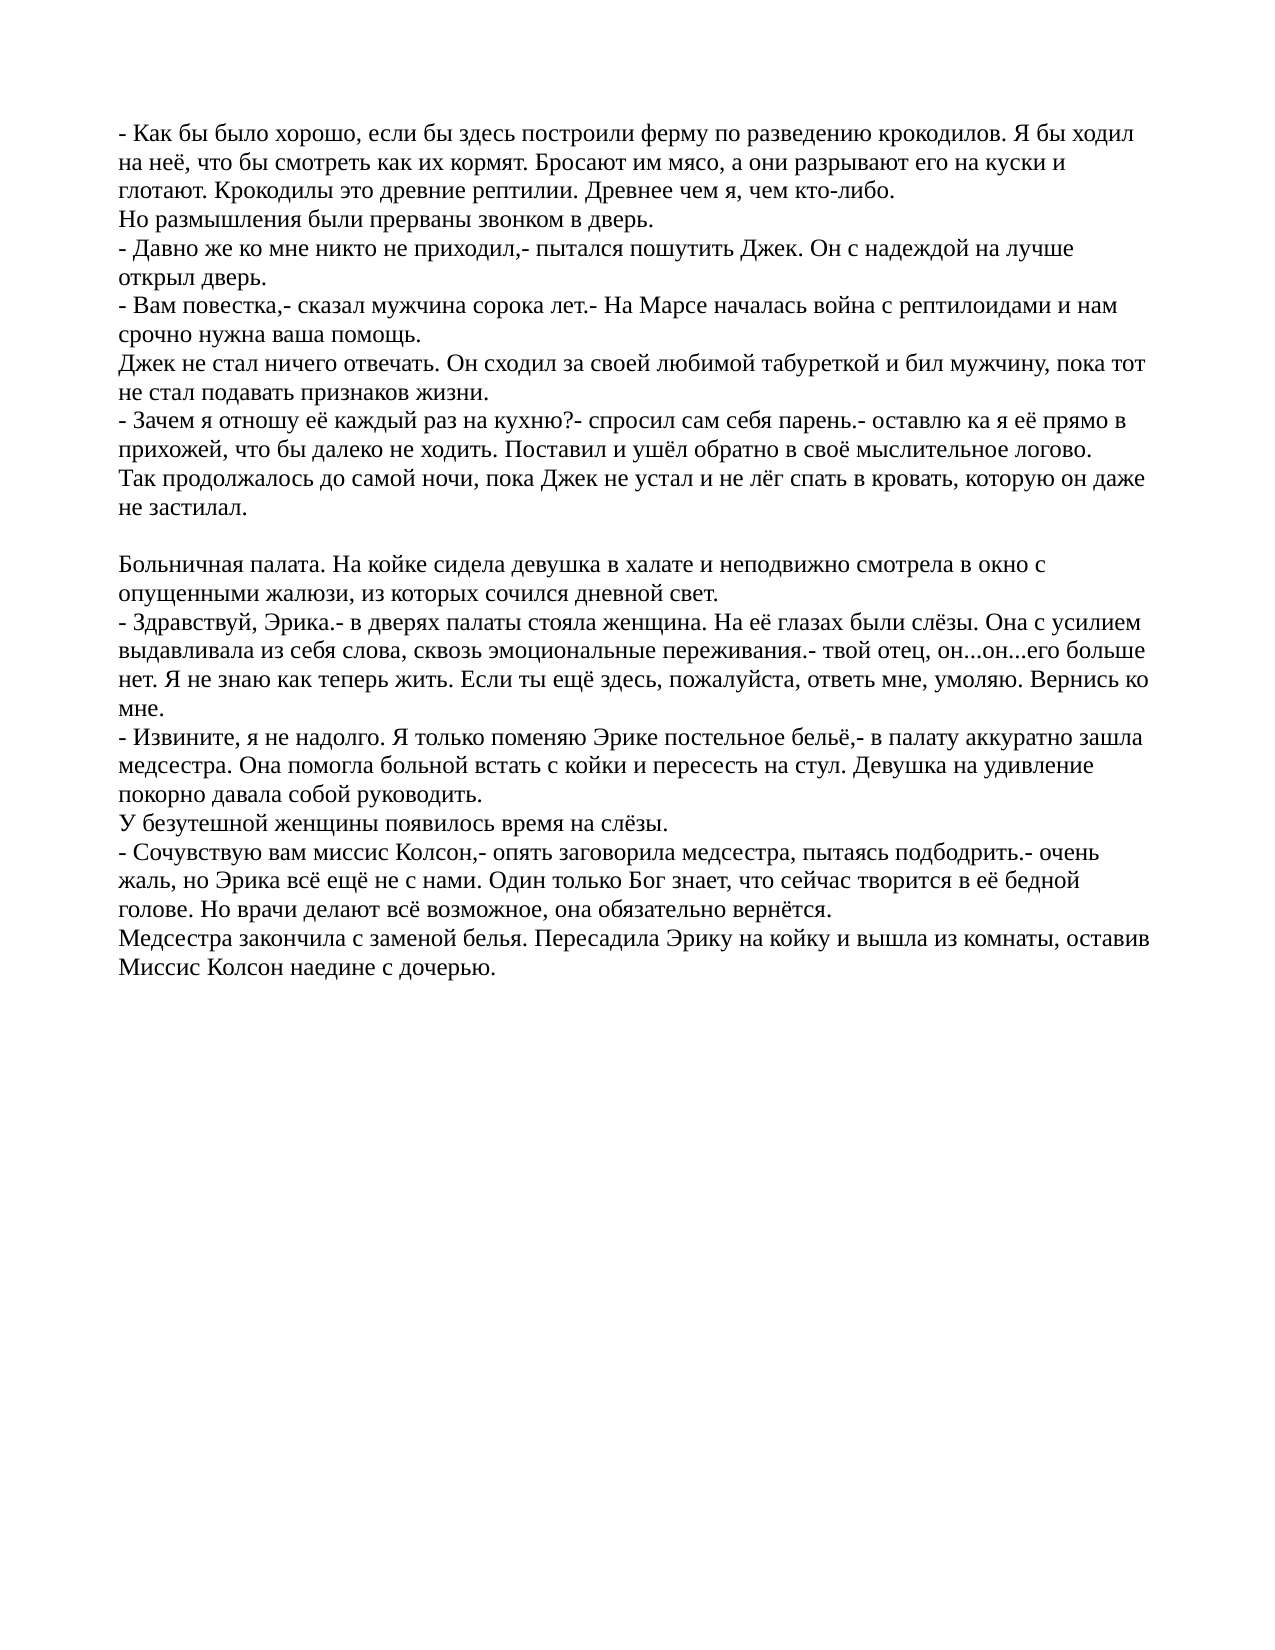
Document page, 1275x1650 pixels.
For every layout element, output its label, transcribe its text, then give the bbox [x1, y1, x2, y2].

text - Здравствуй, Эрика.- в дверях палаты стояла женщина. На её глазах были слёзы. Она с усилием выдавливала из себя слова, сквозь эмоциональные переживания.- твой отец, он...он...его больше нет. Я не знаю как теперь жить. Если ты ещё здесь, пожалуйста, ответь мне, умоляю. Вернись ко мне. [118, 607, 1157, 722]
text Медсестра закончила с заменой белья. Пересадила Эрику на койку и вышла из комнаты, оставив Миссис Колсон наедине с дочерью. [118, 923, 1157, 981]
text Так продолжалось до самой ночи, пока Джек не устал и не лёг спать в кровать, которую он даже не застилал. [118, 463, 1157, 521]
text - Давно же ко мне никто не приходил,- пытался пошутить Джек. Он с надеждой на лучше открыл дверь. [118, 233, 1157, 291]
text - Зачем я отношу её каждый раз на кухню?- спросил сам себя парень.- оставлю ка я её прямо в прихожей, что бы далеко не ходить. Поставил и ушёл обратно в своё мыслительное логово. [118, 406, 1157, 463]
text - Сочувствую вам миссис Колсон,- опять заговорила медсестра, пытаясь подбодрить.- очень жаль, но Эрика всё ещё не с нами. Один только Бог знает, что сейчас творится в её бедной голове. Но врачи делают всё возможное, она обязательно вернётся. [118, 837, 1157, 923]
text - Как бы было хорошо, если бы здесь построили ферму по разведению крокодилов. Я бы ходил на неё, что бы смотреть как их кормят. Бросают им мясо, а они разрывают его на куски и глотают. Крокодилы это древние рептилии. Древнее чем я, чем кто-либо. [118, 118, 1157, 204]
text Джек не стал ничего отвечать. Он сходил за своей любимой табуреткой и бил мужчину, пока тот не стал подавать признаков жизни. [118, 348, 1157, 406]
text Больничная палата. На койке сидела девушка в халате и неподвижно смотрела в окно с опущенными жалюзи, из которых сочился дневной свет. [118, 549, 1157, 607]
text У безутешной женщины появилось время на слёзы. [118, 808, 1157, 837]
text - Вам повестка,- сказал мужчина сорока лет.- На Марсе началась война с рептилоидами и нам срочно нужна ваша помощь. [118, 291, 1157, 348]
text Но размышления были прерваны звонком в дверь. [118, 204, 1157, 233]
text - Извините, я не надолго. Я только поменяю Эрике постельное бельё,- в палату аккуратно зашла медсестра. Она помогла больной встать с койки и пересесть на стул. Девушка на удивление покорно давала собой руководить. [118, 722, 1157, 808]
